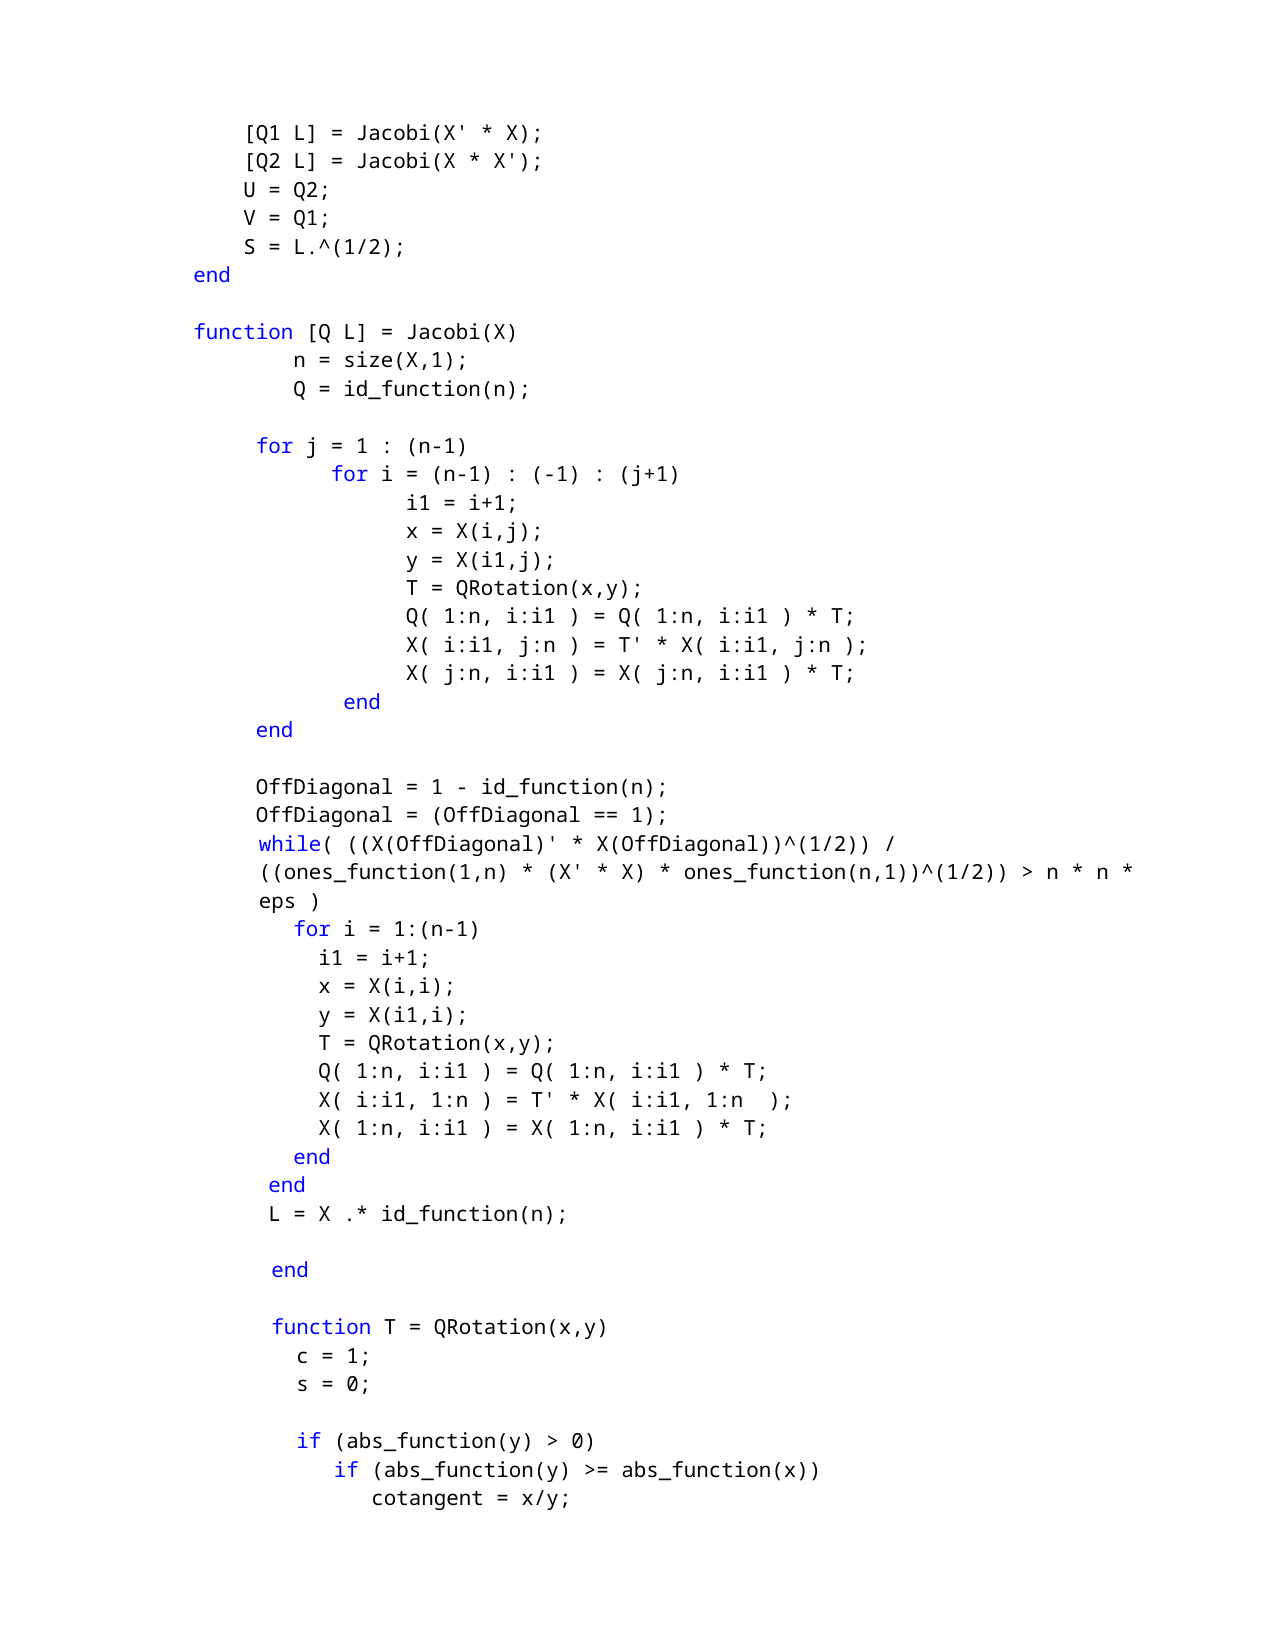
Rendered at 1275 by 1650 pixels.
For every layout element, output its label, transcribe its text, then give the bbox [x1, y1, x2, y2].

text while( ((X(OffDiagonal)' * X(OffDiagonal))^(1/2)) / ((ones_function(1,n) * (X' * X) * ones_function(n,1))^(1/2)) > n * n * eps ) [259, 829, 1157, 914]
text end [193, 260, 1157, 289]
text x = X(i,j); [193, 516, 1157, 545]
text for i = 1:(n-1) [231, 914, 1157, 943]
text end [193, 687, 1157, 715]
text X( i:i1, 1:n ) = T' * X( i:i1, 1:n ); [231, 1085, 1157, 1113]
text s = 0; [259, 1369, 1157, 1398]
text cotangent = x/y; [259, 1483, 1157, 1512]
text end [193, 715, 1157, 744]
text Q = id_function(n); [193, 374, 1157, 402]
text [Q2 L] = Jacobi(X * X'); [193, 147, 1157, 175]
text T = QRotation(x,y); [193, 573, 1157, 602]
text for j = 1 : (n-1) [193, 431, 1157, 459]
text i1 = i+1; [193, 488, 1157, 516]
text X( 1:n, i:i1 ) = X( 1:n, i:i1 ) * T; [231, 1113, 1157, 1142]
text end [231, 1170, 1157, 1199]
text Q( 1:n, i:i1 ) = Q( 1:n, i:i1 ) * T; [231, 1057, 1157, 1085]
text y = X(i1,i); [231, 1000, 1157, 1028]
text U = Q2; [193, 175, 1157, 203]
text for i = (n-1) : (-1) : (j+1) [193, 459, 1157, 488]
text n = size(X,1); [193, 346, 1157, 374]
text if (abs_function(y) > 0) [259, 1426, 1157, 1455]
text Q( 1:n, i:i1 ) = Q( 1:n, i:i1 ) * T; [193, 602, 1157, 630]
text X( i:i1, j:n ) = T' * X( i:i1, j:n ); [193, 630, 1157, 658]
text OffDiagonal = (OffDiagonal == 1); [231, 801, 1157, 829]
text end [231, 1142, 1157, 1170]
text T = QRotation(x,y); [231, 1028, 1157, 1057]
text x = X(i,i); [231, 971, 1157, 1000]
text L = X .* id_function(n); [231, 1199, 1157, 1227]
text OffDiagonal = 1 - id_function(n); [193, 772, 1157, 801]
text [Q1 L] = Jacobi(X' * X); [193, 118, 1157, 147]
text X( j:n, i:i1 ) = X( j:n, i:i1 ) * T; [193, 658, 1157, 687]
text i1 = i+1; [231, 943, 1157, 971]
text y = X(i1,j); [193, 545, 1157, 573]
text function [Q L] = Jacobi(X) [193, 317, 1157, 346]
text if (abs_function(y) >= abs_function(x)) [259, 1455, 1157, 1483]
text S = L.^(1/2); [193, 232, 1157, 260]
text end [259, 1256, 1157, 1284]
text function T = QRotation(x,y) [259, 1312, 1157, 1341]
text c = 1; [259, 1341, 1157, 1369]
text V = Q1; [193, 203, 1157, 232]
